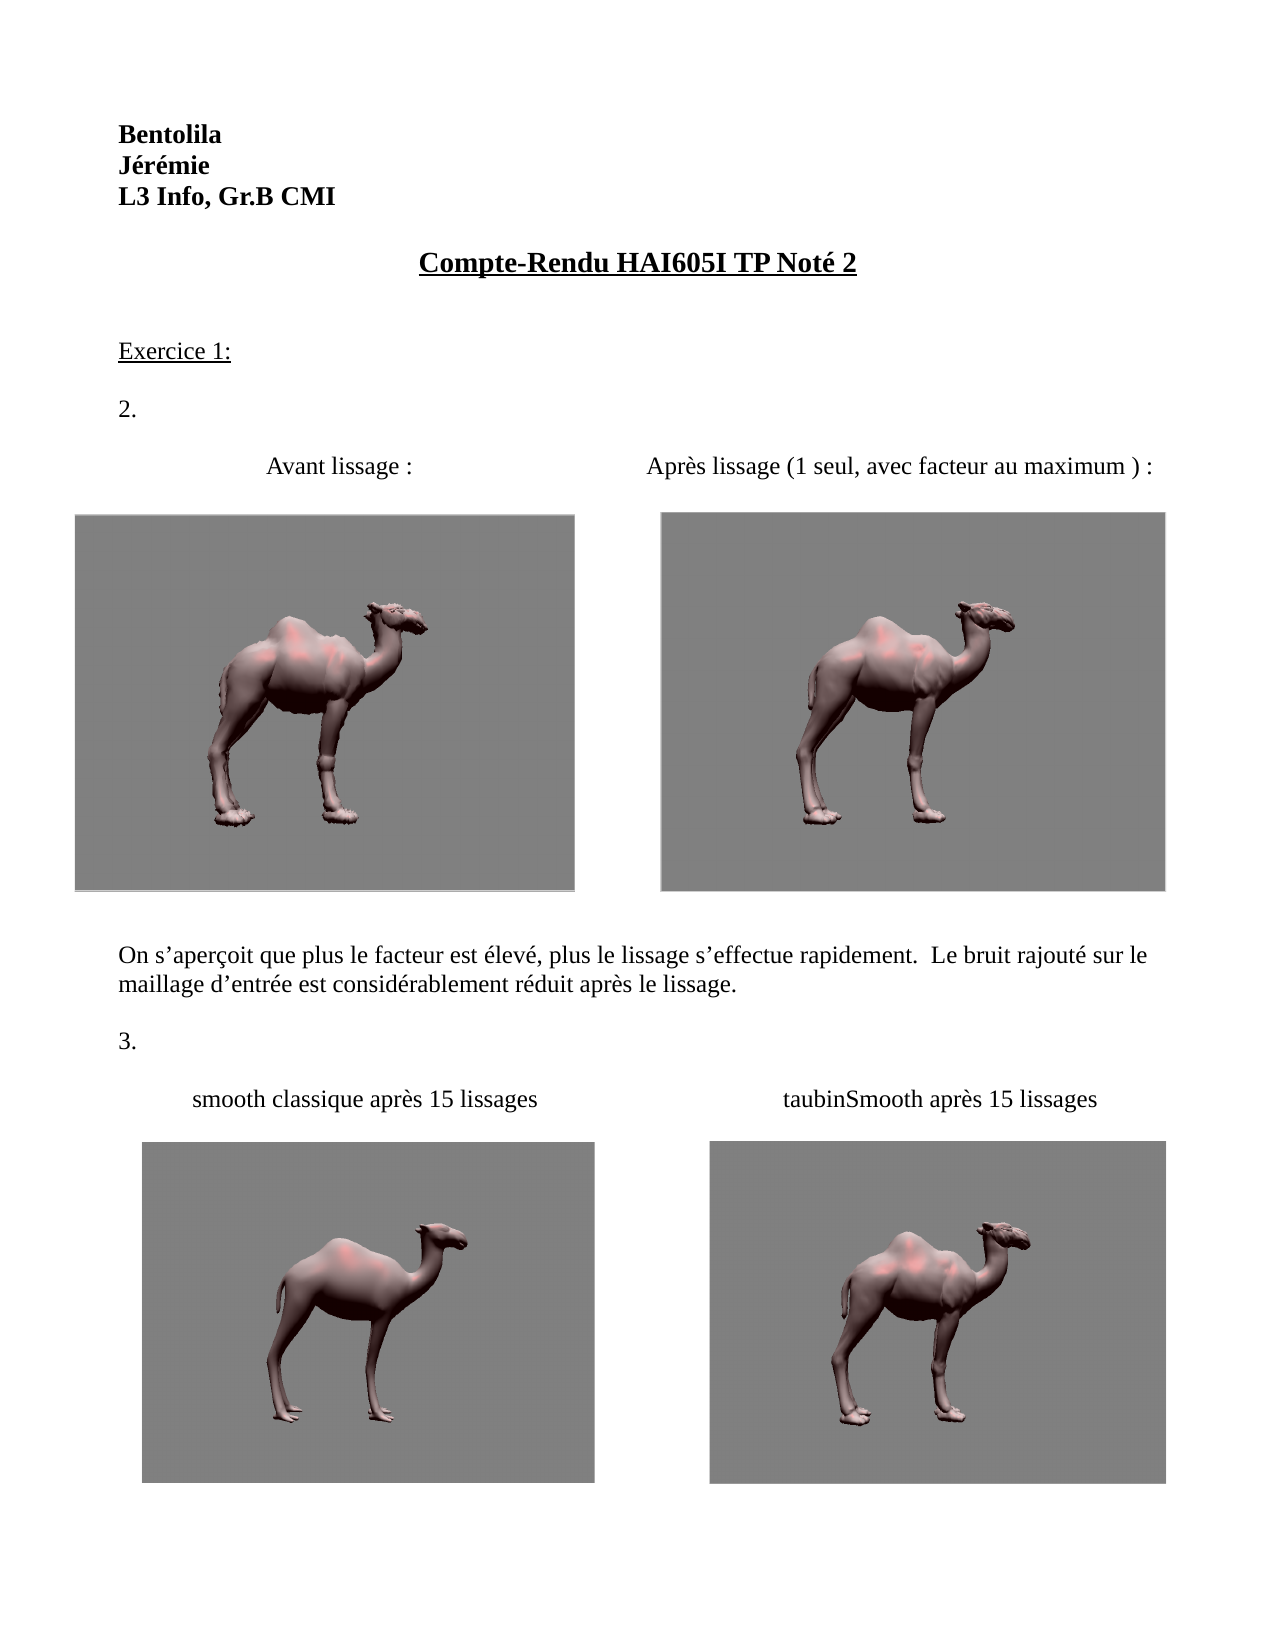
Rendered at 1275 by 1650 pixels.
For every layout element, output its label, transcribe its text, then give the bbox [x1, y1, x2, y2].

text Compte-Rendu HAI605I TP Noté 2 [118, 245, 1157, 279]
picture [141, 1142, 595, 1483]
picture [660, 512, 1167, 892]
picture [709, 1141, 1167, 1484]
text Exercice 1: [118, 336, 1157, 365]
text Bentolila [118, 118, 1157, 149]
text L3 Info, Gr.B CMI [118, 180, 1157, 212]
text 3. [118, 1026, 1157, 1055]
text 2. [118, 394, 1157, 422]
text Jérémie [118, 149, 1157, 180]
text On s’aperçoit que plus le facteur est élevé, plus le lissage s’effectue rapidement. Le bruit rajouté sur le maillage d’entrée est considérablement réduit après le lissage. [118, 940, 1157, 997]
text Avant lissage : Après lissage (1 seul, avec facteur au maximum ) : [118, 451, 1157, 480]
text smooth classique après 15 lissages taubinSmooth après 15 lissages [118, 1084, 1157, 1112]
picture [74, 514, 575, 892]
